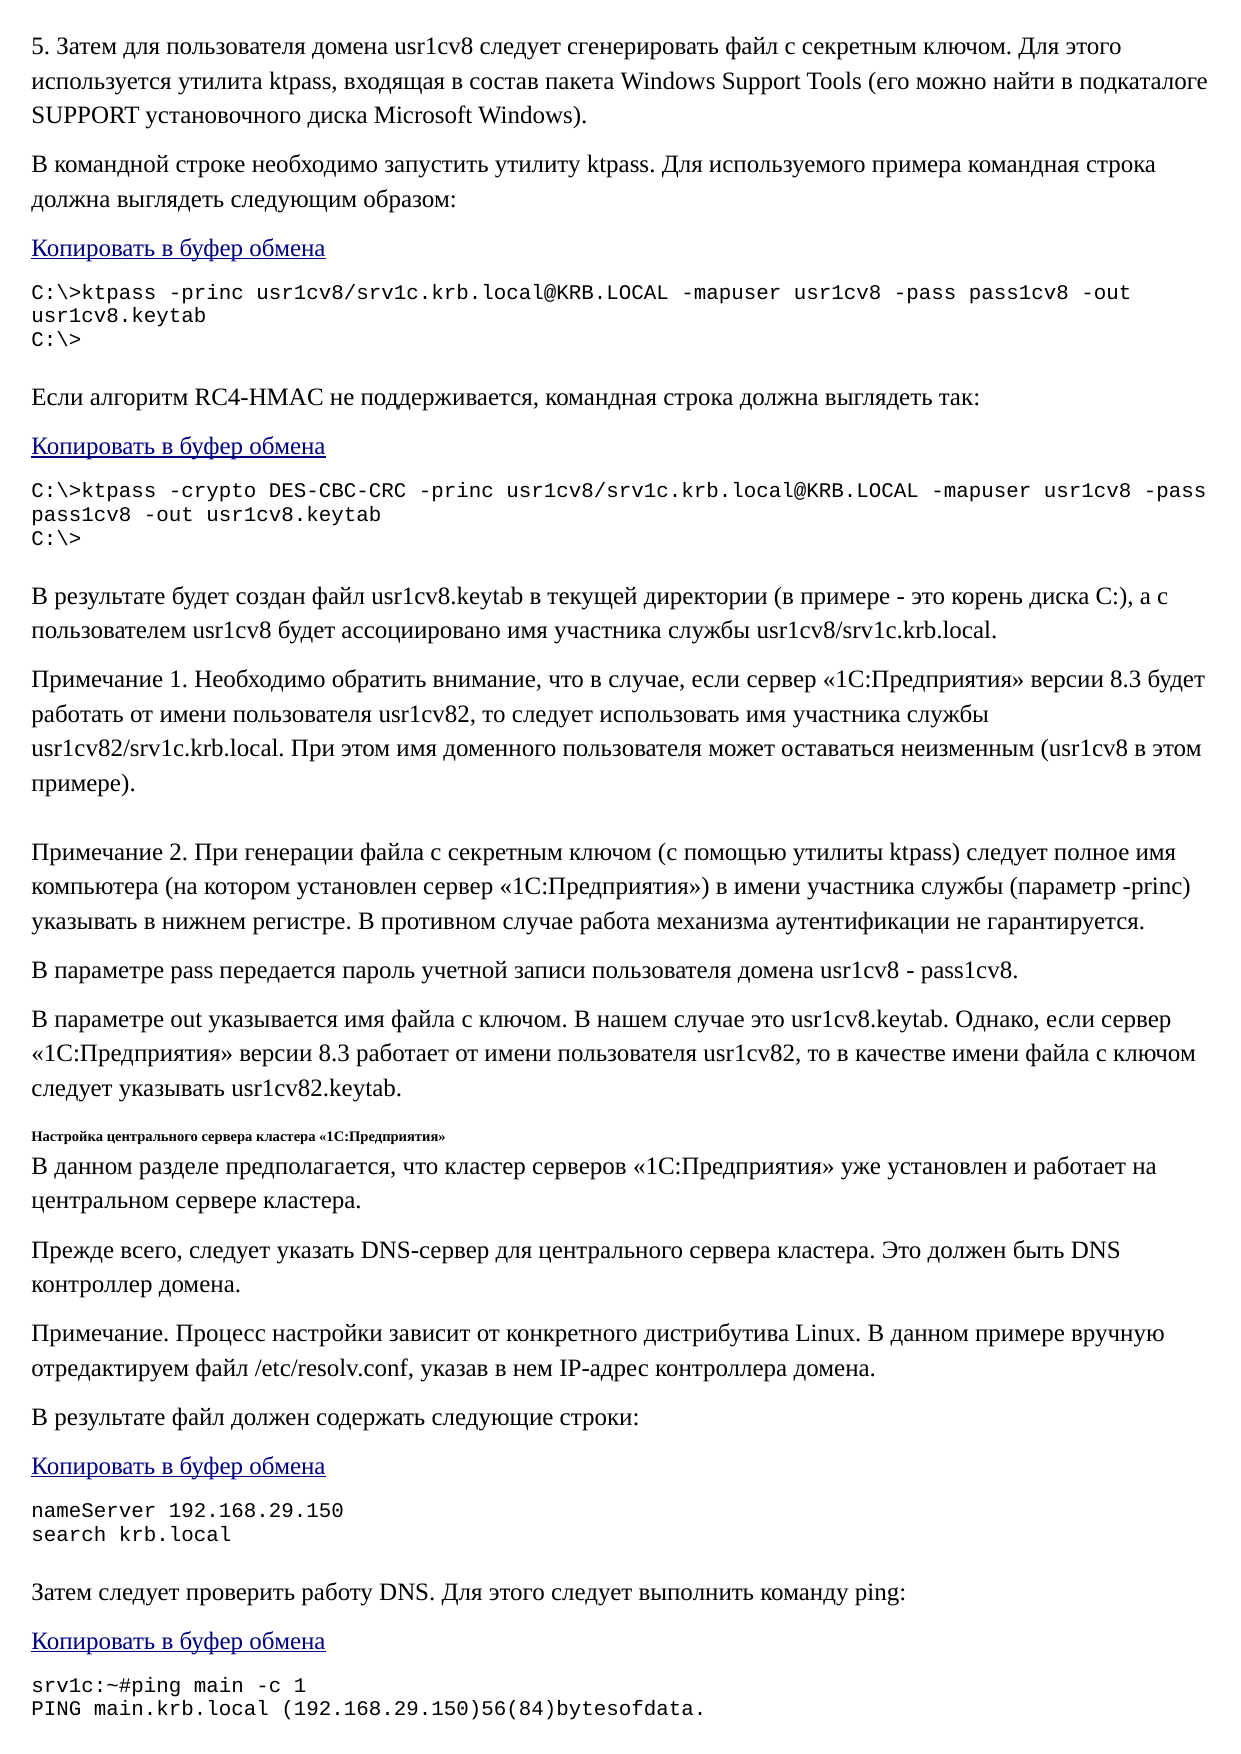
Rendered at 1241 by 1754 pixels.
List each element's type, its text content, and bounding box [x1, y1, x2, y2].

text Копировать в буфер обмена [31, 1451, 1212, 1479]
text Копировать в буфер обмена [31, 1626, 1212, 1654]
text Прежде всего, следует указать DNS-сервер для центрального сервера кластера. Это должен быть DNS контроллер домена. [31, 1235, 1212, 1298]
text nameServer 192.168.29.150 [31, 1500, 1212, 1523]
text search krb.local [31, 1523, 1212, 1547]
text PING main.krb.local (192.168.29.150)56(84)bytesofdata. [31, 1698, 1212, 1722]
text Примечание 1. Необходимо обратить внимание, что в случае, если сервер «1С:Предприятия» версии 8.3 будет работать от имени пользователя usr1cv82, то следует использовать имя участника службы usr1cv82/srv1c.krb.local. При этом имя доменного пользователя может оставаться неизменным (usr1cv8 в этом примере). Примечание 2. При генерации файла с секретным ключом (с помощью утилиты ktpass) следует полное имя компьютера (на котором установлен сервер «1С:Предприятия») в имени участника службы (параметр -prinс) указывать в нижнем регистре. В противном случае работа механизма аутентификации не гарантируется. [31, 664, 1212, 934]
text В результате файл должен содержать следующие строки: [31, 1402, 1212, 1431]
text В параметре out указывается имя файла с ключом. В нашем случае это usr1cv8.keytab. Однако, если сервер «1С:Предприятия» версии 8.3 работает от имени пользователя usr1cv82, то в качестве имени файла с ключом следует указывать usr1cv82.keytab. [31, 1004, 1212, 1102]
text В параметре pass передается пароль учетной записи пользователя домена usr1cv8 ‑ pass1cv8. [31, 955, 1212, 983]
text C:\>ktpass -princ usr1cv8/srv1c.krb.local@KRB.LOCAL -mapuser usr1cv8 -pass pass1cv8 -out usr1cv8.keytab [31, 282, 1212, 329]
text srv1c:~#ping main -c 1 [31, 1675, 1212, 1698]
text Затем следует проверить работу DNS. Для этого следует выполнить команду ping: [31, 1577, 1212, 1605]
text Примечание. Процесс настройки зависит от конкретного дистрибутива Linux. В данном примере вручную отредактируем файл /etc/resolv.conf, указав в нем IP-адрес контроллера домена. [31, 1318, 1212, 1381]
text В результате будет создан файл usr1cv8.keytab в текущей директории (в примере ‑ это корень диска C:), а с пользователем usr1cv8 будет ассоциировано имя участника службы usr1cv8/srv1c.krb.local. [31, 581, 1212, 644]
text C:\>ktpass -crypto DES-CBC-CRC -princ usr1cv8/srv1c.krb.local@KRB.LOCAL -mapuser usr1cv8 -pass pass1cv8 -out usr1cv8.keytab [31, 480, 1212, 528]
subtitle Настройка центрального сервера кластера «1С:Предприятия» [31, 1128, 1212, 1145]
text C:\> [31, 528, 1212, 551]
text В командной строке необходимо запустить утилиту ktpass. Для используемого примера командная строка должна выглядеть следующим образом: [31, 149, 1212, 212]
text Если алгоритм RC4-HMAC не поддерживается, командная строка должна выглядеть так: [31, 382, 1212, 411]
text 5. Затем для пользователя домена usr1cv8 следует сгенерировать файл с секретным ключом. Для этого используется утилита ktpass, входящая в состав пакета Windows Support Tools (его можно найти в подкаталоге SUPPORT установочного диска Microsoft Windows). [31, 31, 1212, 129]
text Копировать в буфер обмена [31, 233, 1212, 262]
text C:\> [31, 329, 1212, 353]
text В данном разделе предполагается, что кластер серверов «1С:Предприятия» уже установлен и работает на центральном сервере кластера. [31, 1151, 1212, 1214]
text Копировать в буфер обмена [31, 431, 1212, 460]
